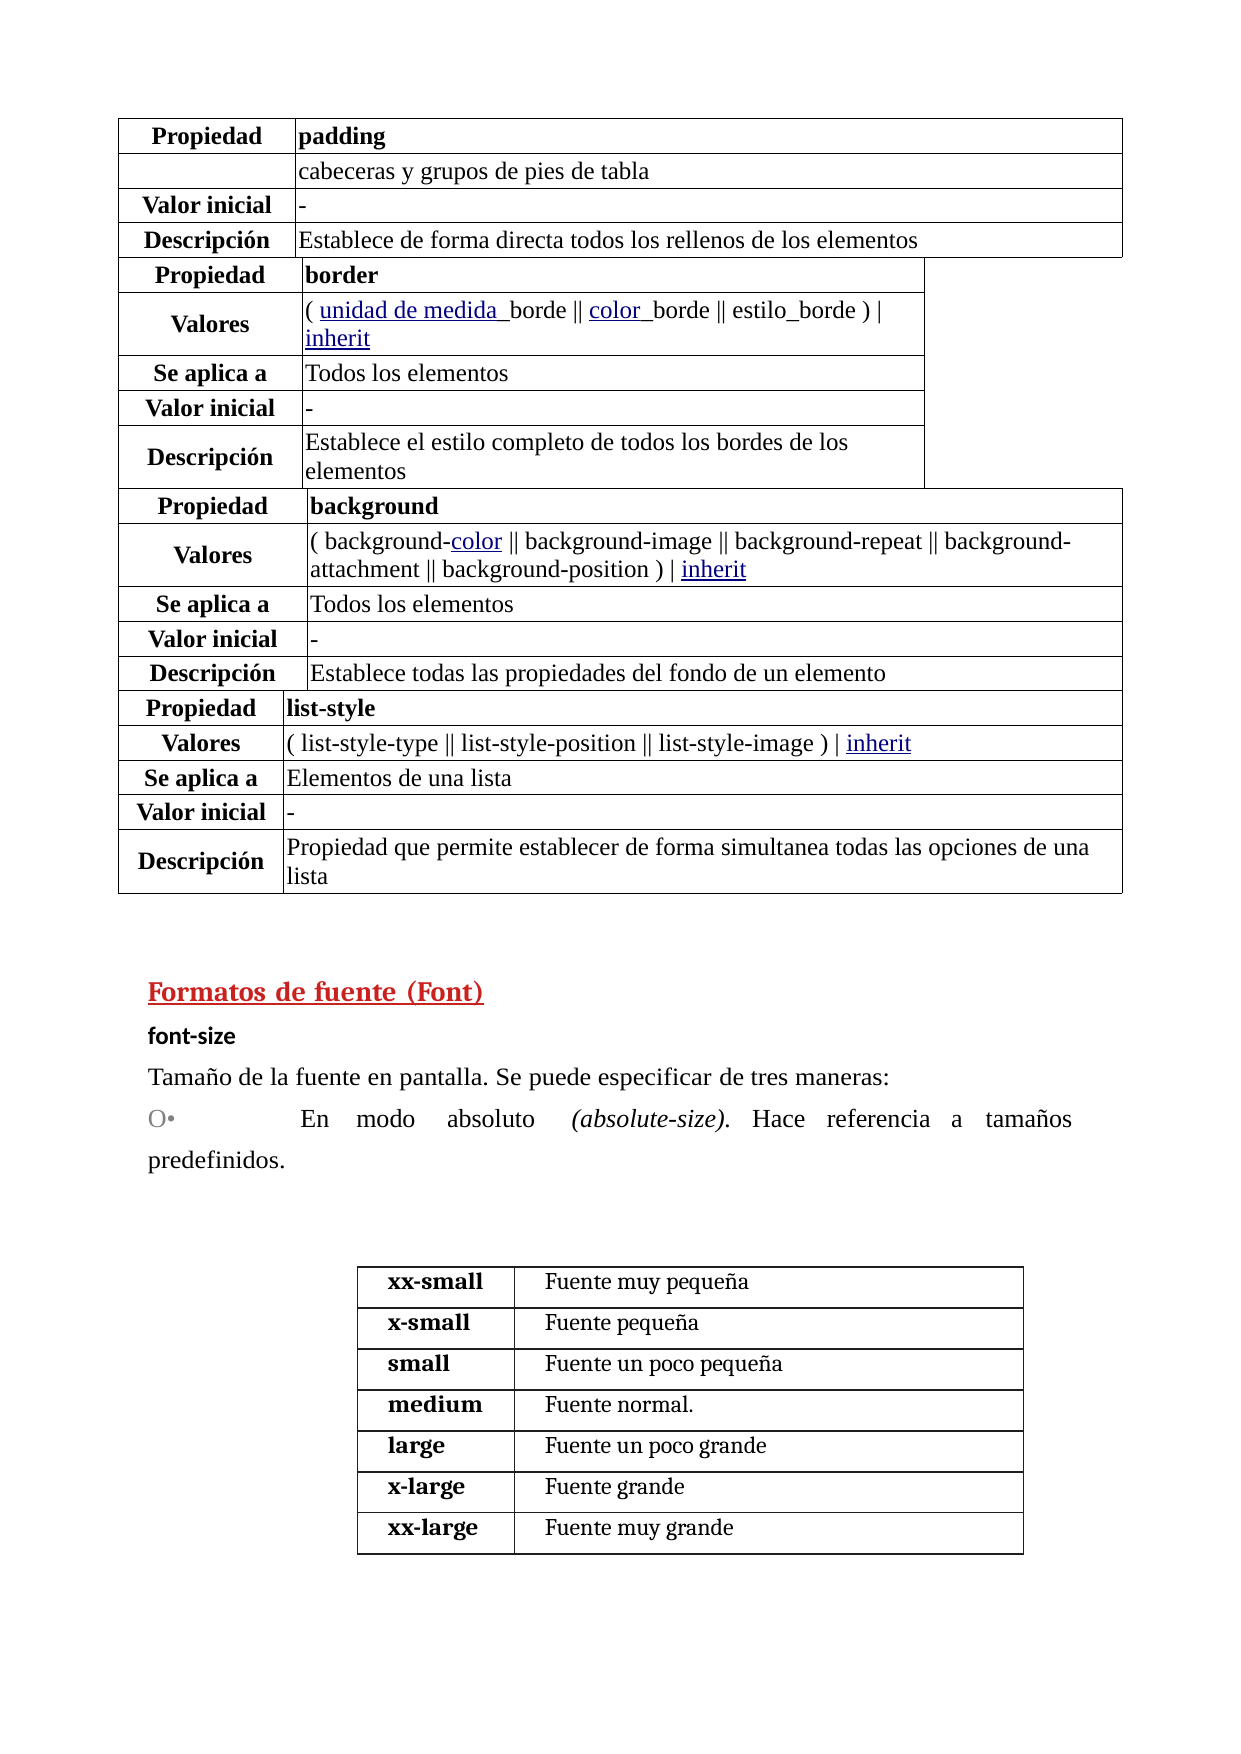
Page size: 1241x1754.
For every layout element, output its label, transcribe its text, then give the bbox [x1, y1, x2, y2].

table_cell Establece de forma directa todos los rellenos de los elementos [296, 223, 1122, 257]
table_header Propiedad [119, 489, 307, 523]
table_header padding [296, 119, 1122, 153]
table_header Propiedad [119, 119, 295, 153]
table_cell Descripción [119, 223, 295, 257]
table_cell Propiedad que permite establecer de forma simultanea todas las opciones de una lista [284, 830, 1122, 892]
table_cell xx-large [358, 1513, 514, 1553]
table_cell medium [358, 1391, 514, 1430]
text O• En modo absoluto (absolute-size). Hace referencia a tamaños [118, 1103, 1122, 1133]
table_cell Valores [119, 524, 307, 586]
table_cell - [303, 391, 924, 424]
table_cell x-small [358, 1309, 514, 1348]
table_header list-style [284, 691, 1122, 725]
table_cell Valores [119, 726, 283, 760]
table_cell Fuente grande [515, 1473, 1023, 1512]
table_cell Todos los elementos [308, 587, 1122, 621]
table_cell Descripción [119, 657, 307, 690]
table_cell [119, 154, 295, 187]
table_cell Fuente muy grande [515, 1513, 1023, 1553]
table_cell Todos los elementos [303, 356, 924, 390]
table_cell Valor inicial [119, 795, 283, 829]
table_cell Descripción [119, 830, 283, 892]
table_header Propiedad [119, 258, 302, 292]
table_cell x-large [358, 1473, 514, 1512]
table_cell ( list-style-type || list-style-position || list-style-image ) | inherit [284, 726, 1122, 760]
table_cell Establece todas las propiedades del fondo de un elemento [308, 657, 1122, 690]
table_cell Fuente un poco pequeña [515, 1350, 1023, 1389]
table_header background [308, 489, 1122, 523]
table_cell - [296, 189, 1122, 222]
table_header xx-small [358, 1268, 514, 1307]
subtitle Formatos de fuente (Font) [118, 976, 1122, 1008]
table_cell Fuente pequeña [515, 1309, 1023, 1348]
table_cell Establece el estilo completo de todos los bordes de los elementos [303, 426, 924, 488]
table_cell Elementos de una lista [284, 761, 1122, 794]
table_cell Valor inicial [119, 622, 307, 656]
table_cell small [358, 1350, 514, 1389]
text predefinidos. [118, 1145, 1122, 1173]
table_header Propiedad [119, 691, 283, 725]
table_cell ( unidad de medida_borde || color_borde || estilo_borde ) | inherit [303, 293, 924, 355]
table_cell Fuente un poco grande [515, 1432, 1023, 1471]
table_cell Se aplica a [119, 587, 307, 621]
table_cell Valores [119, 293, 302, 355]
table_cell Se aplica a [119, 356, 302, 390]
table_cell large [358, 1432, 514, 1471]
text Tamaño de la fuente en pantalla. Se puede especificar de tres maneras: [118, 1062, 1122, 1091]
table_header border [303, 258, 924, 292]
table_cell Descripción [119, 426, 302, 488]
table_cell cabeceras y grupos de pies de tabla [296, 154, 1122, 187]
text font-size [118, 1020, 1122, 1051]
table_cell Se aplica a [119, 761, 283, 794]
table_cell - [284, 795, 1122, 829]
table_header Fuente muy pequeña [515, 1268, 1023, 1307]
table_cell ( background-color || background-image || background-repeat || background-attachment || background-position ) | inherit [308, 524, 1122, 586]
table_cell Fuente normal. [515, 1391, 1023, 1430]
table_cell Valor inicial [119, 189, 295, 222]
table_cell Valor inicial [119, 391, 302, 424]
table_cell - [308, 622, 1122, 656]
